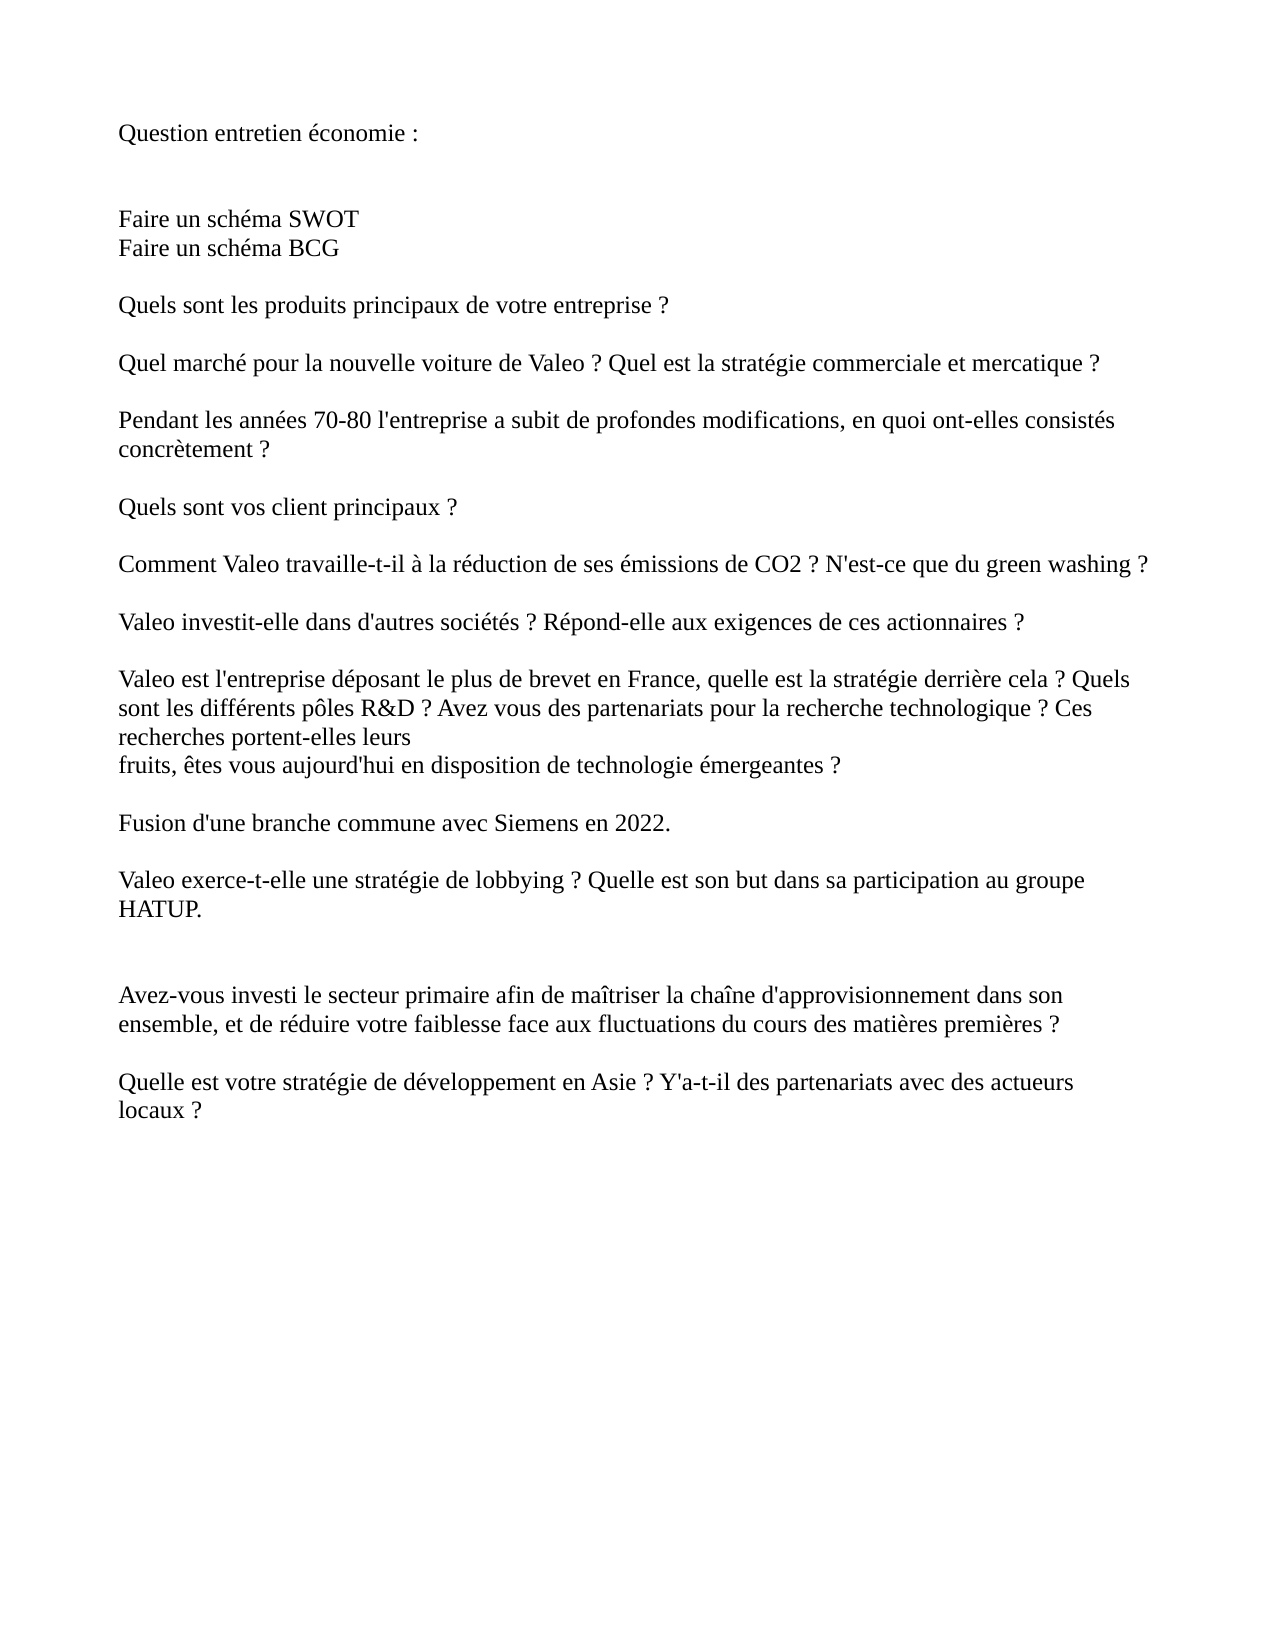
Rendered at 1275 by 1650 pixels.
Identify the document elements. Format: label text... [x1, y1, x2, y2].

text Avez-vous investi le secteur primaire afin de maîtriser la chaîne d'approvisionnement dans son ensemble, et de réduire votre faiblesse face aux fluctuations du cours des matières premières ? [118, 981, 1157, 1038]
text fruits, êtes vous aujourd'hui en disposition de technologie émergeantes ? [118, 751, 1157, 779]
text Quel marché pour la nouvelle voiture de Valeo ? Quel est la stratégie commerciale et mercatique ? [118, 348, 1157, 377]
text Faire un schéma SWOT [118, 204, 1157, 233]
text Quels sont les produits principaux de votre entreprise ? [118, 291, 1157, 319]
text Quelle est votre stratégie de développement en Asie ? Y'a-t-il des partenariats avec des actueurs locaux ? [118, 1067, 1157, 1124]
text Faire un schéma BCG [118, 233, 1157, 262]
text Valeo investit-elle dans d'autres sociétés ? Répond-elle aux exigences de ces actionnaires ? [118, 607, 1157, 636]
text Pendant les années 70-80 l'entreprise a subit de profondes modifications, en quoi ont-elles consistés concrètement ? [118, 406, 1157, 463]
text Valeo est l'entreprise déposant le plus de brevet en France, quelle est la stratégie derrière cela ? Quels sont les différents pôles R&D ? Avez vous des partenariats pour la recherche technologique ? Ces recherches portent-elles leurs [118, 664, 1157, 751]
text Fusion d'une branche commune avec Siemens en 2022. [118, 808, 1157, 837]
text Valeo exerce-t-elle une stratégie de lobbying ? Quelle est son but dans sa participation au groupe HATUP. [118, 866, 1157, 923]
text Comment Valeo travaille-t-il à la réduction de ses émissions de CO2 ? N'est-ce que du green washing ? [118, 549, 1157, 578]
text Question entretien économie : [118, 118, 1157, 147]
text Quels sont vos client principaux ? [118, 492, 1157, 521]
